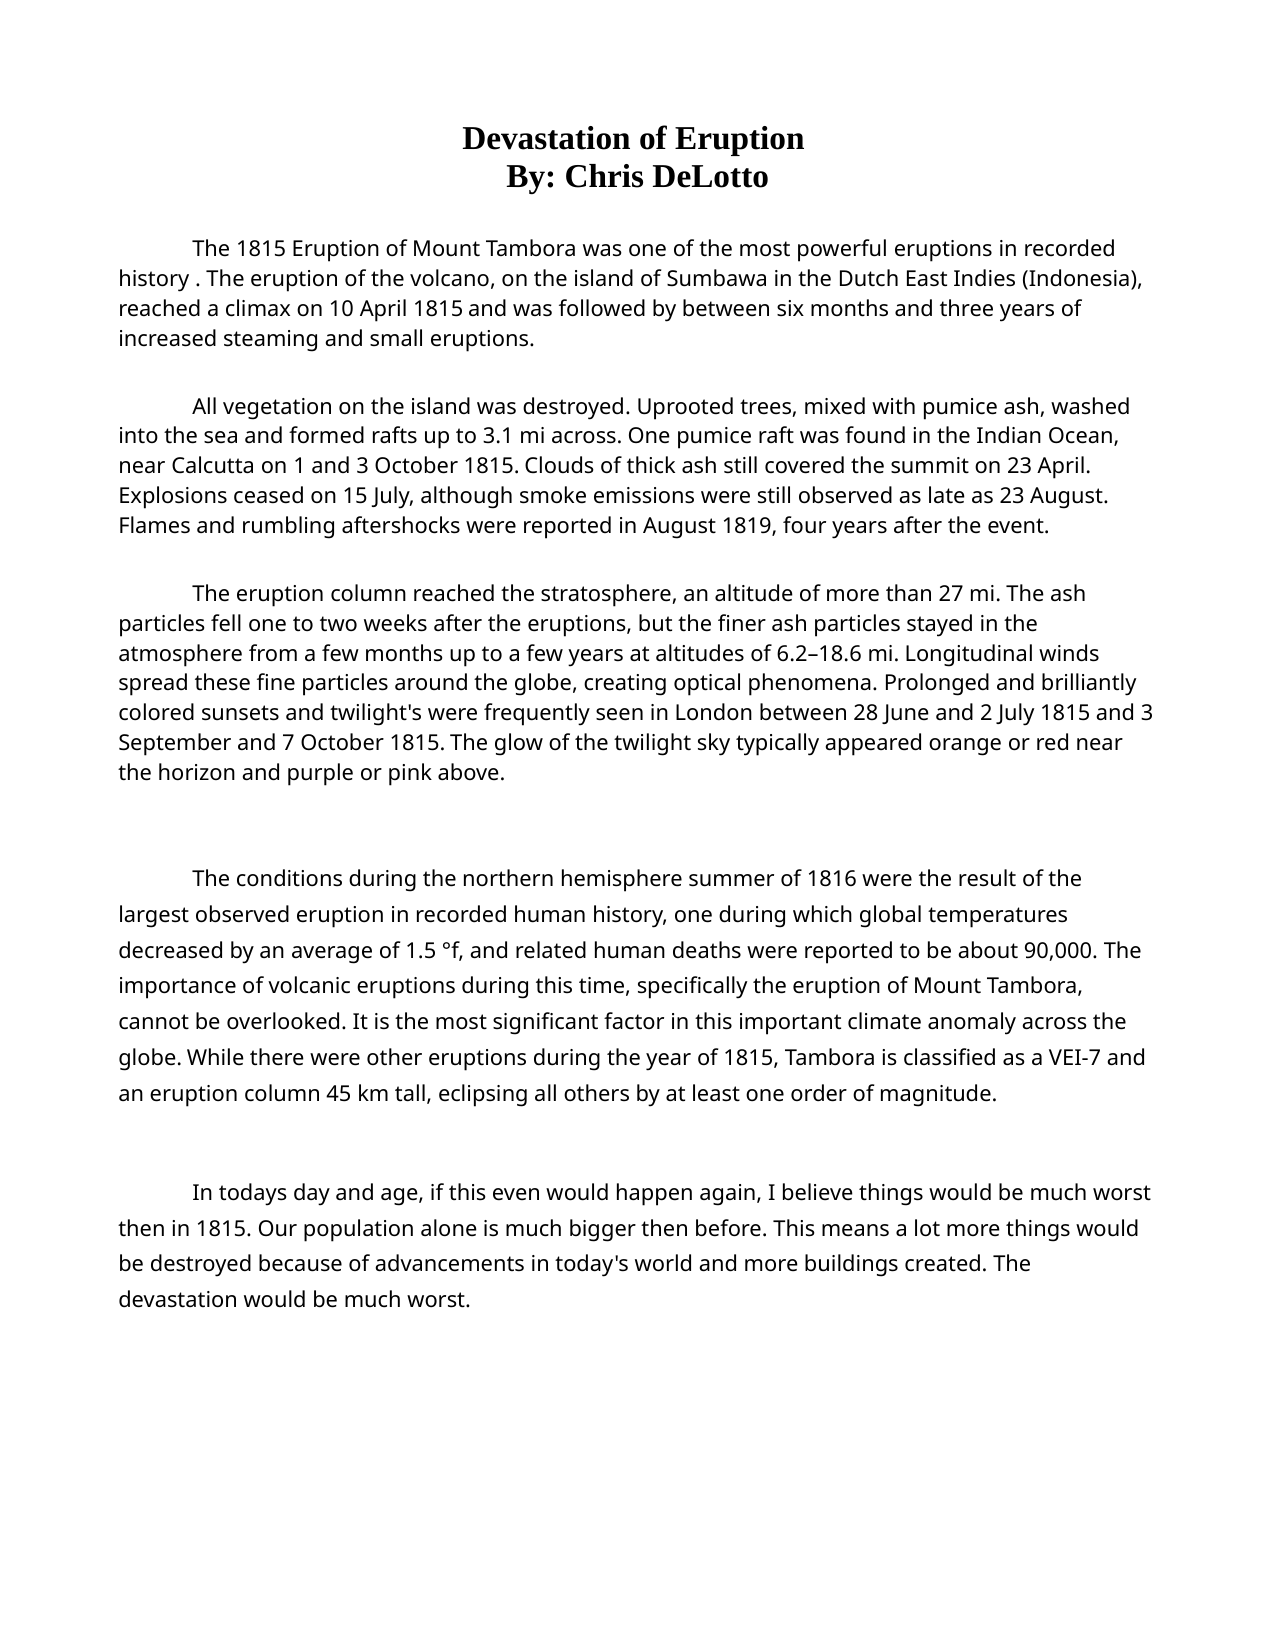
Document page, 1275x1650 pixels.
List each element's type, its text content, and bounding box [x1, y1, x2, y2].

text The 1815 Eruption of Mount Tambora was one of the most powerful eruptions in recorded history . The eruption of the volcano, on the island of Sumbawa in the Dutch East Indies (Indonesia), reached a climax on 10 April 1815 and was followed by between six months and three years of increased steaming and small eruptions. [118, 233, 1157, 352]
text By: Chris DeLotto [118, 156, 1157, 195]
text The eruption column reached the stratosphere, an altitude of more than 27 mi. The ash particles fell one to two weeks after the eruptions, but the finer ash particles stayed in the atmosphere from a few months up to a few years at altitudes of 6.2–18.6 mi. Longitudinal winds spread these fine particles around the globe, creating optical phenomena. Prolonged and brilliantly colored sunsets and twilight's were frequently seen in London between 28 June and 2 July 1815 and 3 September and 7 October 1815. The glow of the twilight sky typically appeared orange or red near the horizon and purple or pink above. [118, 578, 1157, 786]
text The conditions during the northern hemisphere summer of 1816 were the result of the largest observed eruption in recorded human history, one during which global temperatures decreased by an average of 1.5 °f, and related human deaths were reported to be about 90,000. The importance of volcanic eruptions during this time, specifically the eruption of Mount Tambora, cannot be overlooked. It is the most significant factor in this important climate anomaly across the globe. While there were other eruptions during the year of 1815, Tambora is classified as a VEI-7 and an eruption column 45 km tall, eclipsing all others by at least one order of magnitude. [118, 863, 1157, 1107]
text Devastation of Eruption [118, 118, 1157, 156]
text All vegetation on the island was destroyed. Uprooted trees, mixed with pumice ash, washed into the sea and formed rafts up to 3.1 mi across. One pumice raft was found in the Indian Ocean, near Calcutta on 1 and 3 October 1815. Clouds of thick ash still covered the summit on 23 April. Explosions ceased on 15 July, although smoke emissions were still observed as late as 23 August. Flames and rumbling aftershocks were reported in August 1819, four years after the event. [118, 391, 1157, 539]
text In todays day and age, if this even would happen again, I believe things would be much worst then in 1815. Our population alone is much bigger then before. This means a lot more things would be destroyed because of advancements in today's world and more buildings created. The devastation would be much worst. [118, 1177, 1157, 1314]
